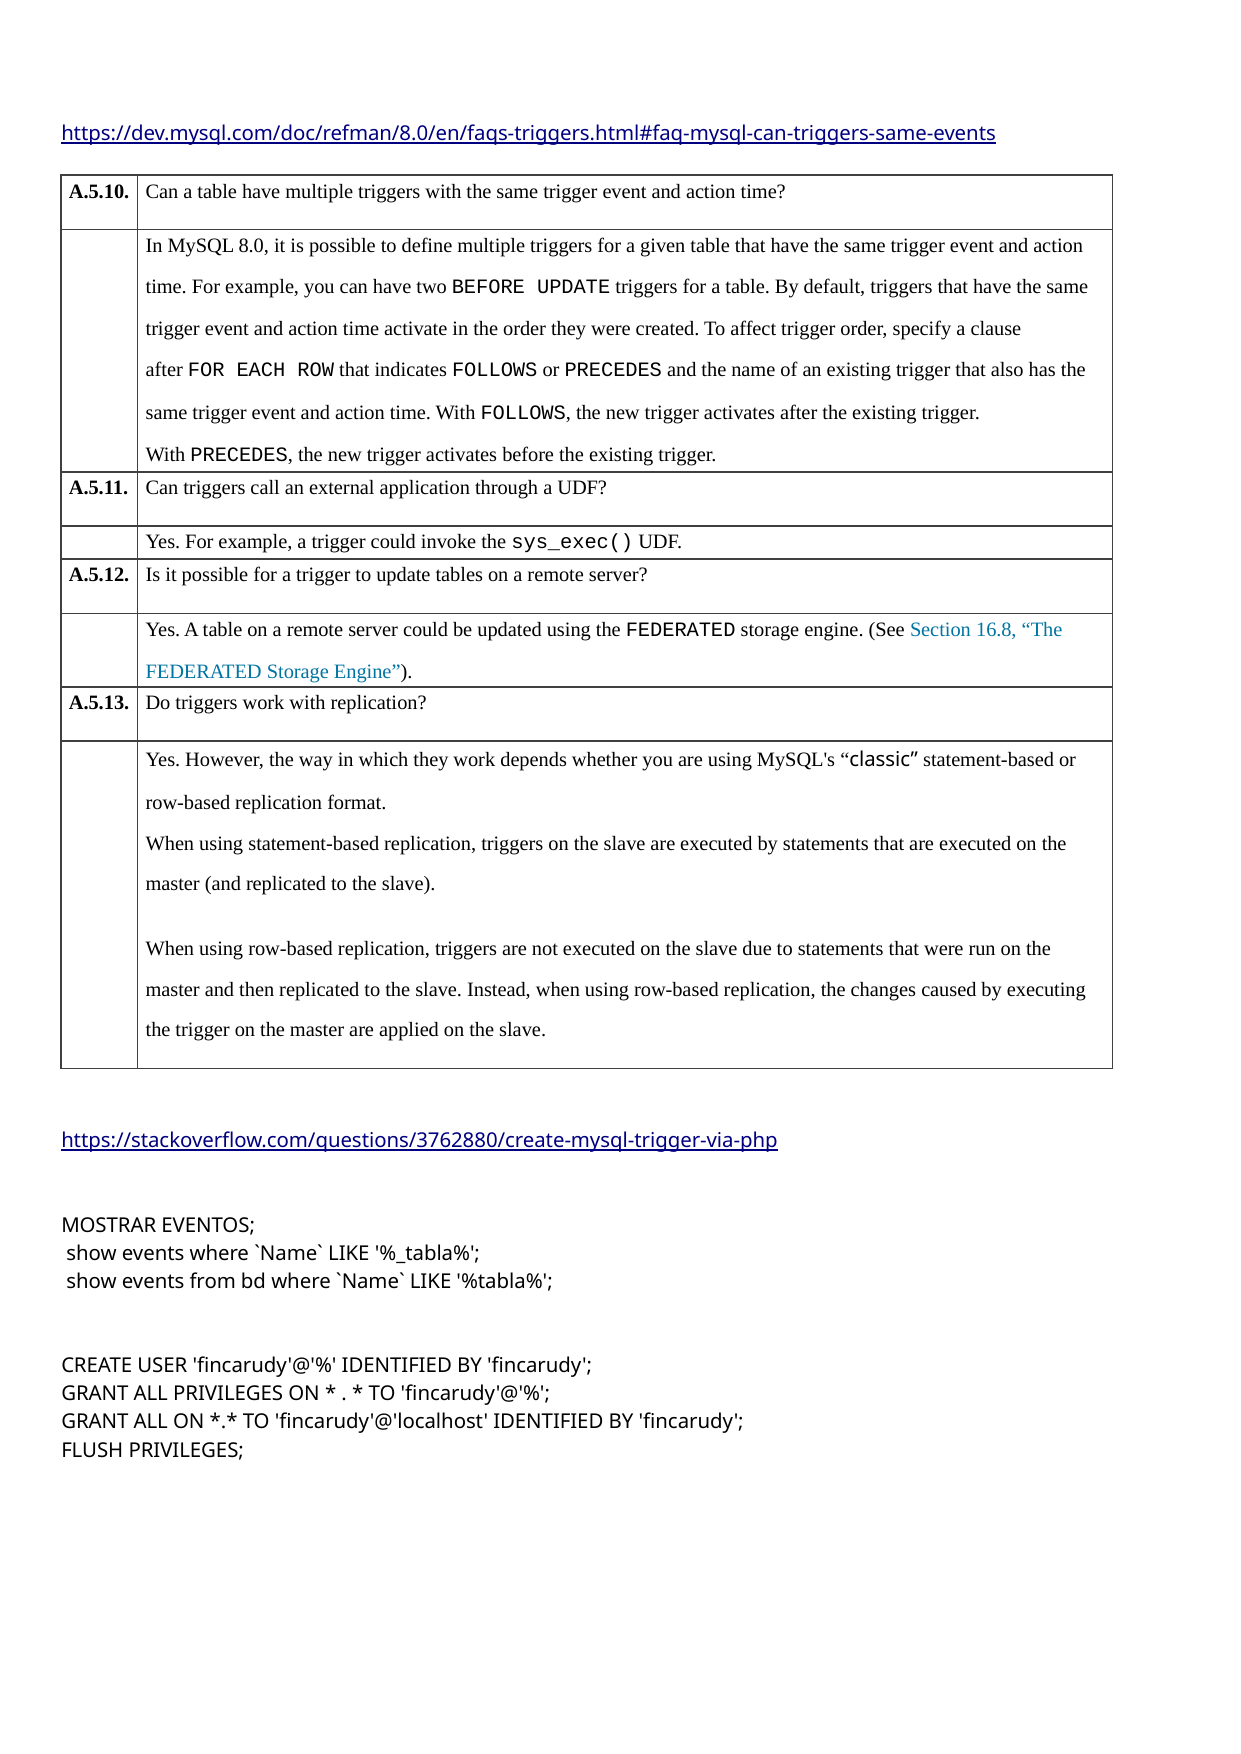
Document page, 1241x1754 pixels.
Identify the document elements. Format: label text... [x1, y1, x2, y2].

text MOSTRAR EVENTOS; [61, 1210, 1195, 1238]
table_cell Do triggers work with replication? [138, 688, 1112, 740]
table_cell A.5.12. [62, 560, 137, 612]
text CREATE USER 'fincarudy'@'%' IDENTIFIED BY 'fincarudy'; [61, 1351, 1195, 1379]
table_cell Can triggers call an external application through a UDF? [138, 473, 1112, 525]
table_cell [62, 742, 137, 1067]
text https://stackoverflow.com/questions/3762880/create-mysql-trigger-via-php [61, 1126, 1195, 1154]
table_header A.5.10. [62, 176, 137, 229]
text GRANT ALL PRIVILEGES ON * . * TO 'fincarudy'@'%'; [61, 1379, 1195, 1407]
table_cell Yes. However, the way in which they work depends whether you are using MySQL's “classic” statement-based or row-based replication format. When using statement-based replication, triggers on the slave are executed by statements that are executed on the master (and replicated to the slave). When using row-based replication, triggers are not executed on the slave due to statements that were run on the master and then replicated to the slave. Instead, when using row-based replication, the changes caused by executing the trigger on the master are applied on the slave. [138, 742, 1112, 1067]
table_cell A.5.11. [62, 473, 137, 525]
table_cell Yes. For example, a trigger could invoke the sys_exec() UDF. [138, 527, 1112, 558]
table_cell A.5.13. [62, 688, 137, 740]
text show events where `Name` LIKE '%_tabla%'; [61, 1238, 1195, 1266]
table_cell Is it possible for a trigger to update tables on a remote server? [138, 560, 1112, 612]
table_cell [62, 230, 137, 471]
text show events from bd where `Name` LIKE '%tabla%'; [61, 1266, 1195, 1294]
text FLUSH PRIVILEGES; [61, 1435, 1195, 1463]
text https://dev.mysql.com/doc/refman/8.0/en/faqs-triggers.html#faq-mysql-can-triggers-same-events [61, 118, 1195, 146]
text GRANT ALL ON *.* TO 'fincarudy'@'localhost' IDENTIFIED BY 'fincarudy'; [61, 1407, 1195, 1435]
table_cell Yes. A table on a remote server could be updated using the FEDERATED storage engine. (See Section 16.8, “The FEDERATED Storage Engine”). [138, 614, 1112, 686]
table_cell [62, 527, 137, 558]
table_cell [62, 614, 137, 686]
table_header Can a table have multiple triggers with the same trigger event and action time? [138, 176, 1112, 229]
table_cell In MySQL 8.0, it is possible to define multiple triggers for a given table that have the same trigger event and action time. For example, you can have two BEFORE UPDATE triggers for a table. By default, triggers that have the same trigger event and action time activate in the order they were created. To affect trigger order, specify a clause after FOR EACH ROW that indicates FOLLOWS or PRECEDES and the name of an existing trigger that also has the same trigger event and action time. With FOLLOWS, the new trigger activates after the existing trigger. With PRECEDES, the new trigger activates before the existing trigger. [138, 230, 1112, 471]
